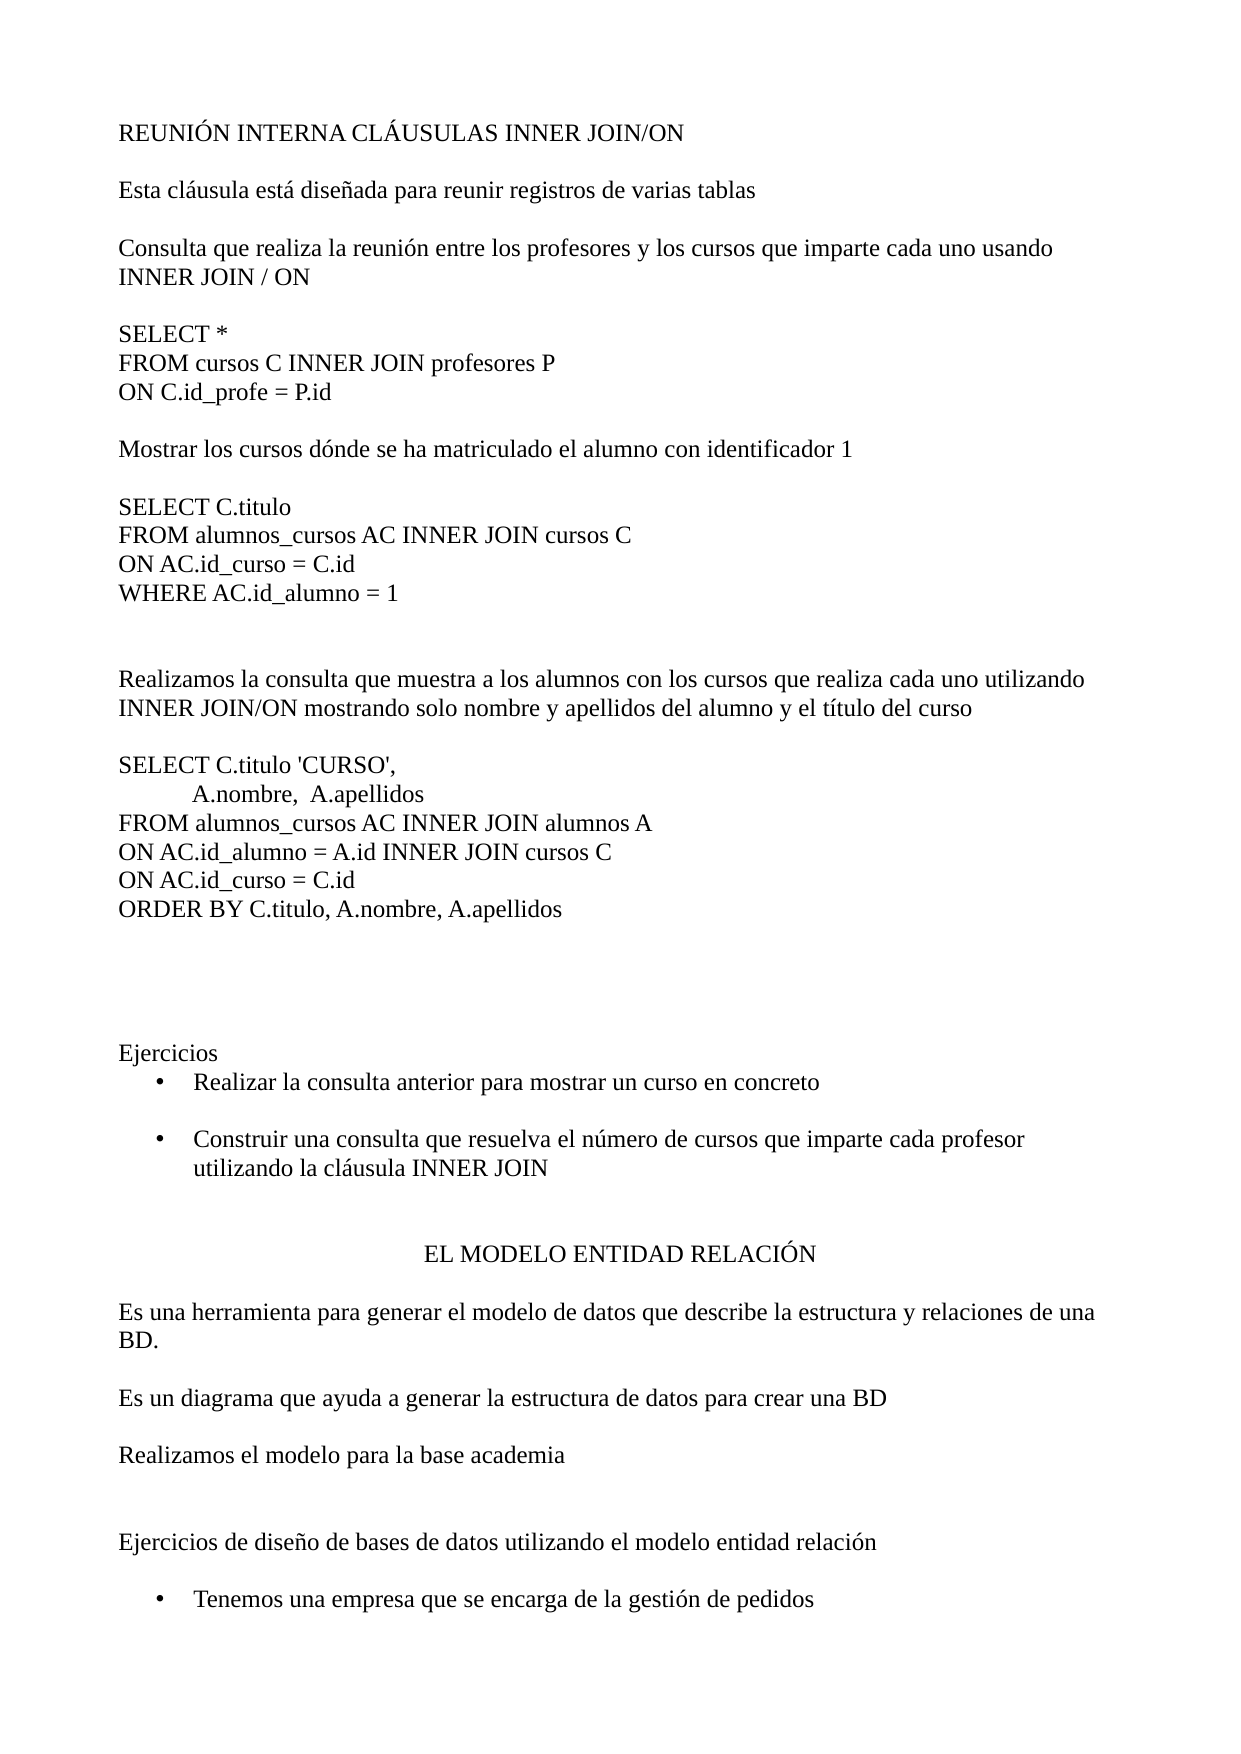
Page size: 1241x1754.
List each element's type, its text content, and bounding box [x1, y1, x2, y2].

text EL MODELO ENTIDAD RELACIÓN [118, 1239, 1122, 1268]
list Tenemos una empresa que se encarga de la gestión de pedidos [156, 1584, 1122, 1613]
text Mostrar los cursos dónde se ha matriculado el alumno con identificador 1 [118, 434, 1122, 463]
text Realizamos el modelo para la base academia [118, 1441, 1122, 1469]
text FROM alumnos_cursos AC INNER JOIN alumnos A [118, 808, 1122, 837]
text FROM cursos C INNER JOIN profesores P [118, 348, 1122, 377]
text Es un diagrama que ayuda a generar la estructura de datos para crear una BD [118, 1383, 1122, 1412]
text A.nombre, A.apellidos [118, 779, 1122, 808]
text ON AC.id_curso = C.id [118, 549, 1122, 578]
text Realizamos la consulta que muestra a los alumnos con los cursos que realiza cada uno utilizando INNER JOIN/ON mostrando solo nombre y apellidos del alumno y el título del curso [118, 664, 1122, 722]
text SELECT C.titulo [118, 492, 1122, 521]
text ON C.id_profe = P.id [118, 377, 1122, 406]
list Construir una consulta que resuelva el número de cursos que imparte cada profesor utilizando la cláusula INNER JOIN [156, 1124, 1122, 1182]
text Ejercicios de diseño de bases de datos utilizando el modelo entidad relación [118, 1527, 1122, 1556]
list Realizar la consulta anterior para mostrar un curso en concreto [156, 1067, 1122, 1096]
text ORDER BY C.titulo, A.nombre, A.apellidos [118, 894, 1122, 923]
text ON AC.id_alumno = A.id INNER JOIN cursos C [118, 837, 1122, 866]
text SELECT C.titulo 'CURSO', [118, 751, 1122, 779]
text WHERE AC.id_alumno = 1 [118, 578, 1122, 607]
text Esta cláusula está diseñada para reunir registros de varias tablas [118, 176, 1122, 204]
text ON AC.id_curso = C.id [118, 866, 1122, 894]
text REUNIÓN INTERNA CLÁUSULAS INNER JOIN/ON [118, 118, 1122, 147]
text Ejercicios [118, 1038, 1122, 1067]
text Consulta que realiza la reunión entre los profesores y los cursos que imparte cada uno usando INNER JOIN / ON [118, 233, 1122, 291]
text Es una herramienta para generar el modelo de datos que describe la estructura y relaciones de una BD. [118, 1297, 1122, 1354]
text FROM alumnos_cursos AC INNER JOIN cursos C [118, 521, 1122, 549]
text SELECT * [118, 319, 1122, 348]
